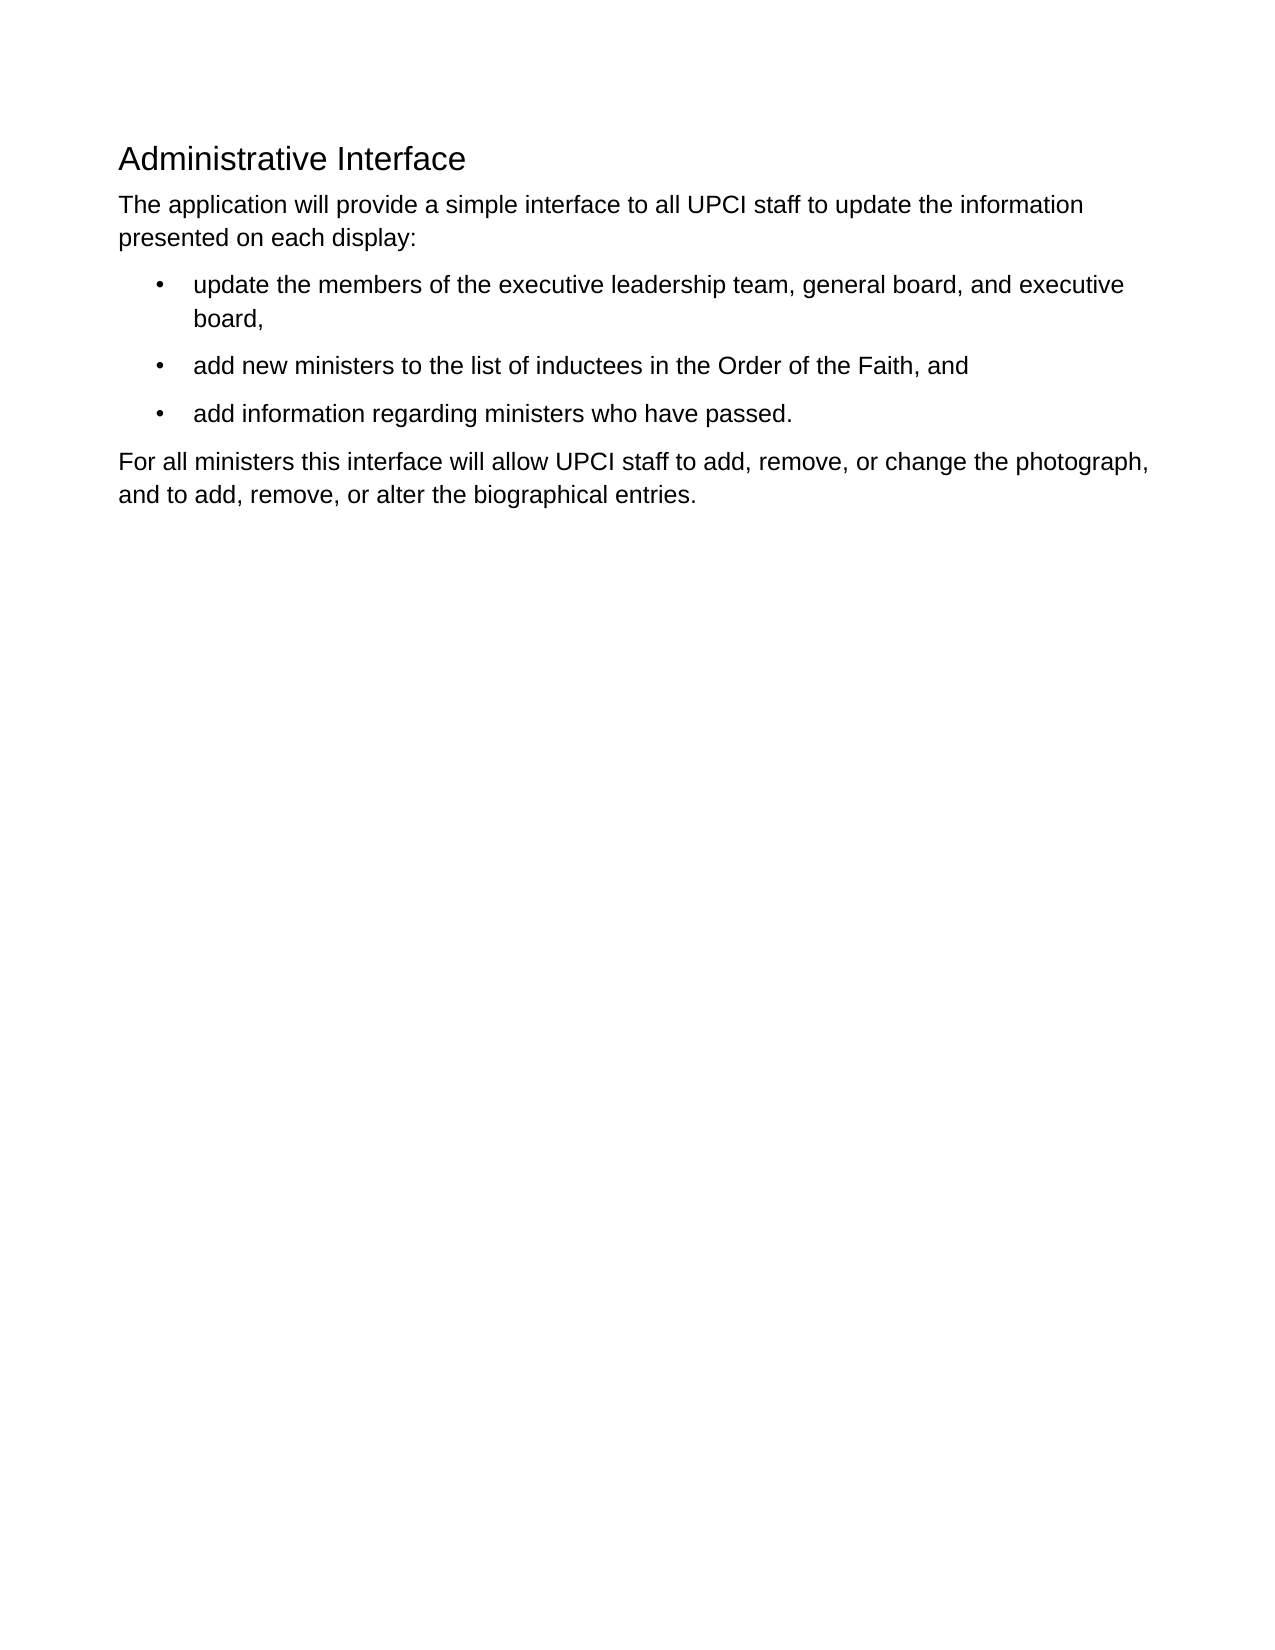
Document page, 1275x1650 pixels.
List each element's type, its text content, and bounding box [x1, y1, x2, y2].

text The application will provide a simple interface to all UPCI staff to update the information presented on each display: [118, 190, 1157, 252]
list update the members of the executive leadership team, general board, and executive board, [156, 271, 1157, 332]
list add new ministers to the list of inductees in the Order of the Faith, and [156, 351, 1157, 380]
text For all ministers this interface will allow UPCI staff to add, remove, or change the photograph, and to add, remove, or alter the biographical entries. [118, 447, 1157, 508]
list add information regarding ministers who have passed. [156, 399, 1157, 428]
subtitle Administrative Interface [118, 139, 1157, 177]
